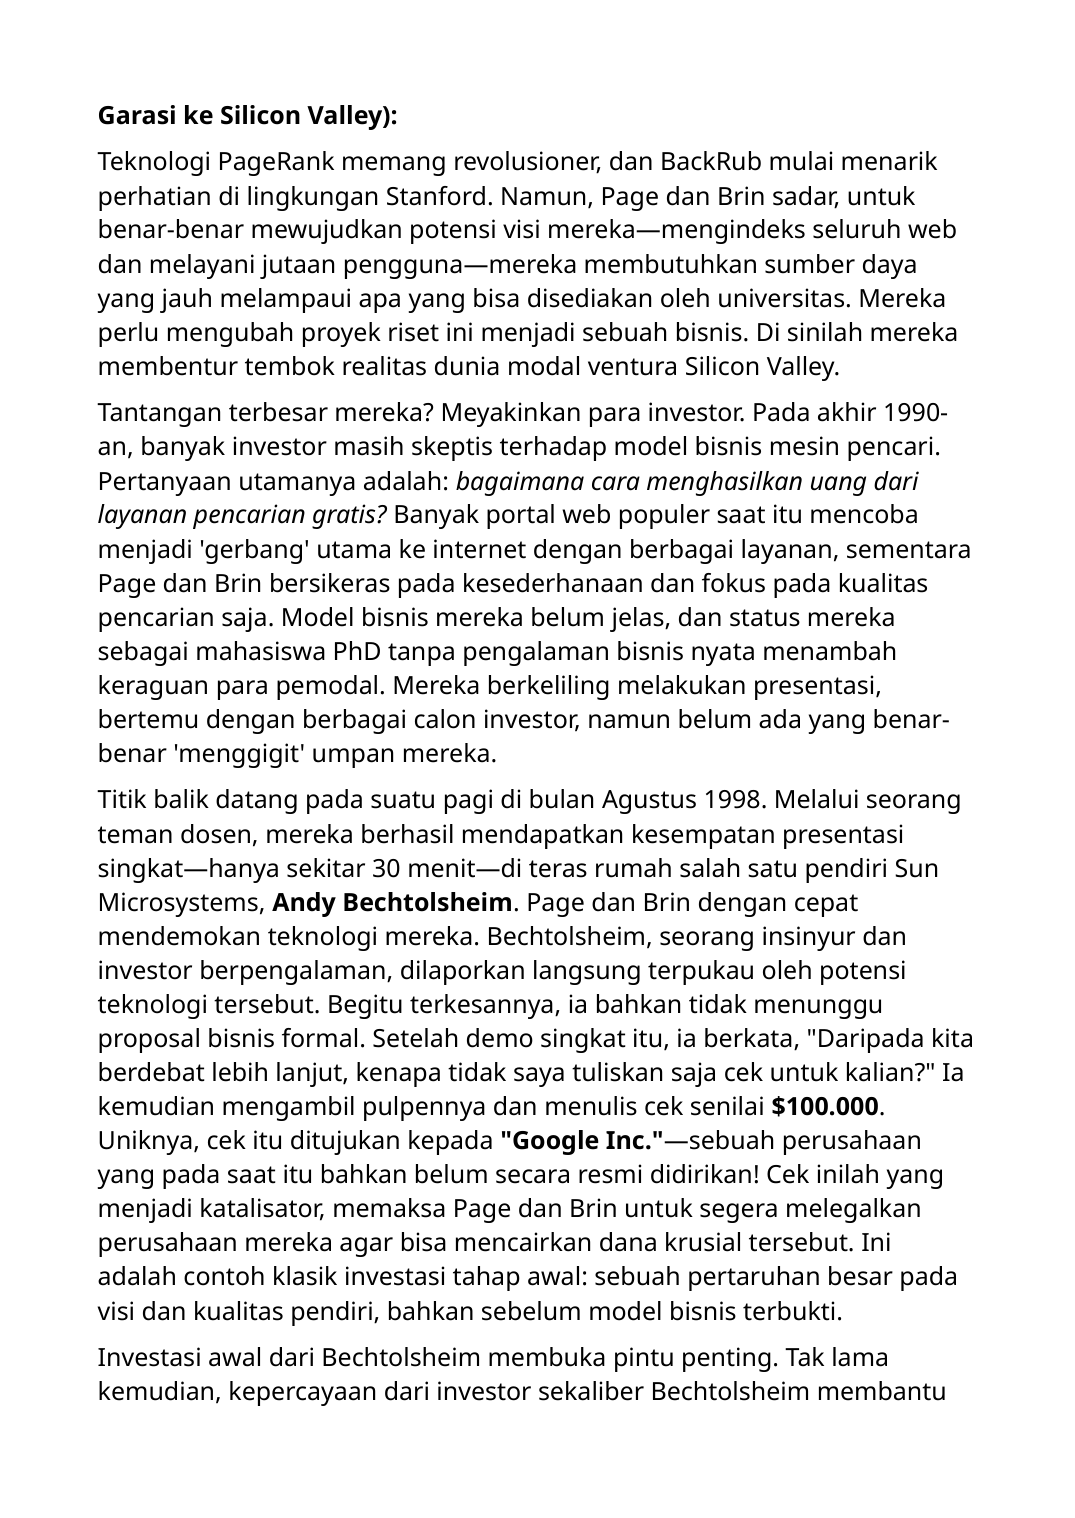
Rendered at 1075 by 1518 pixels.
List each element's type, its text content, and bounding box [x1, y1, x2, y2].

text Garasi ke Silicon Valley): [97, 97, 977, 132]
text Titik balik datang pada suatu pagi di bulan Agustus 1998. Melalui seorang teman dosen, mereka berhasil mendapatkan kesempatan presentasi singkat—hanya sekitar 30 menit—di teras rumah salah satu pendiri Sun Microsystems, Andy Bechtolsheim. Page dan Brin dengan cepat mendemokan teknologi mereka. Bechtolsheim, seorang insinyur dan investor berpengalaman, dilaporkan langsung terpukau oleh potensi teknologi tersebut. Begitu terkesannya, ia bahkan tidak menunggu proposal bisnis formal. Setelah demo singkat itu, ia berkata, "Daripada kita berdebat lebih lanjut, kenapa tidak saya tuliskan saja cek untuk kalian?" Ia kemudian mengambil pulpennya dan menulis cek senilai $100.000. Uniknya, cek itu ditujukan kepada "Google Inc."—sebuah perusahaan yang pada saat itu bahkan belum secara resmi didirikan! Cek inilah yang menjadi katalisator, memaksa Page dan Brin untuk segera melegalkan perusahaan mereka agar bisa mencairkan dana krusial tersebut. Ini adalah contoh klasik investasi tahap awal: sebuah pertaruhan besar pada visi dan kualitas pendiri, bahkan sebelum model bisnis terbukti. [97, 782, 977, 1327]
text Investasi awal dari Bechtolsheim membuka pintu penting. Tak lama kemudian, kepercayaan dari investor sekaliber Bechtolsheim membantu [97, 1340, 977, 1408]
text Tantangan terbesar mereka? Meyakinkan para investor. Pada akhir 1990-an, banyak investor masih skeptis terhadap model bisnis mesin pencari. Pertanyaan utamanya adalah: bagaimana cara menghasilkan uang dari layanan pencarian gratis? Banyak portal web populer saat itu mencoba menjadi 'gerbang' utama ke internet dengan berbagai layanan, sementara Page dan Brin bersikeras pada kesederhanaan dan fokus pada kualitas pencarian saja. Model bisnis mereka belum jelas, dan status mereka sebagai mahasiswa PhD tanpa pengalaman bisnis nyata menambah keraguan para pemodal. Mereka berkeliling melakukan presentasi, bertemu dengan berbagai calon investor, namun belum ada yang benar-benar 'menggigit' umpan mereka. [97, 395, 977, 770]
text Teknologi PageRank memang revolusioner, dan BackRub mulai menarik perhatian di lingkungan Stanford. Namun, Page dan Brin sadar, untuk benar-benar mewujudkan potensi visi mereka—mengindeks seluruh web dan melayani jutaan pengguna—mereka membutuhkan sumber daya yang jauh melampaui apa yang bisa disediakan oleh universitas. Mereka perlu mengubah proyek riset ini menjadi sebuah bisnis. Di sinilah mereka membentur tembok realitas dunia modal ventura Silicon Valley. [97, 144, 977, 382]
